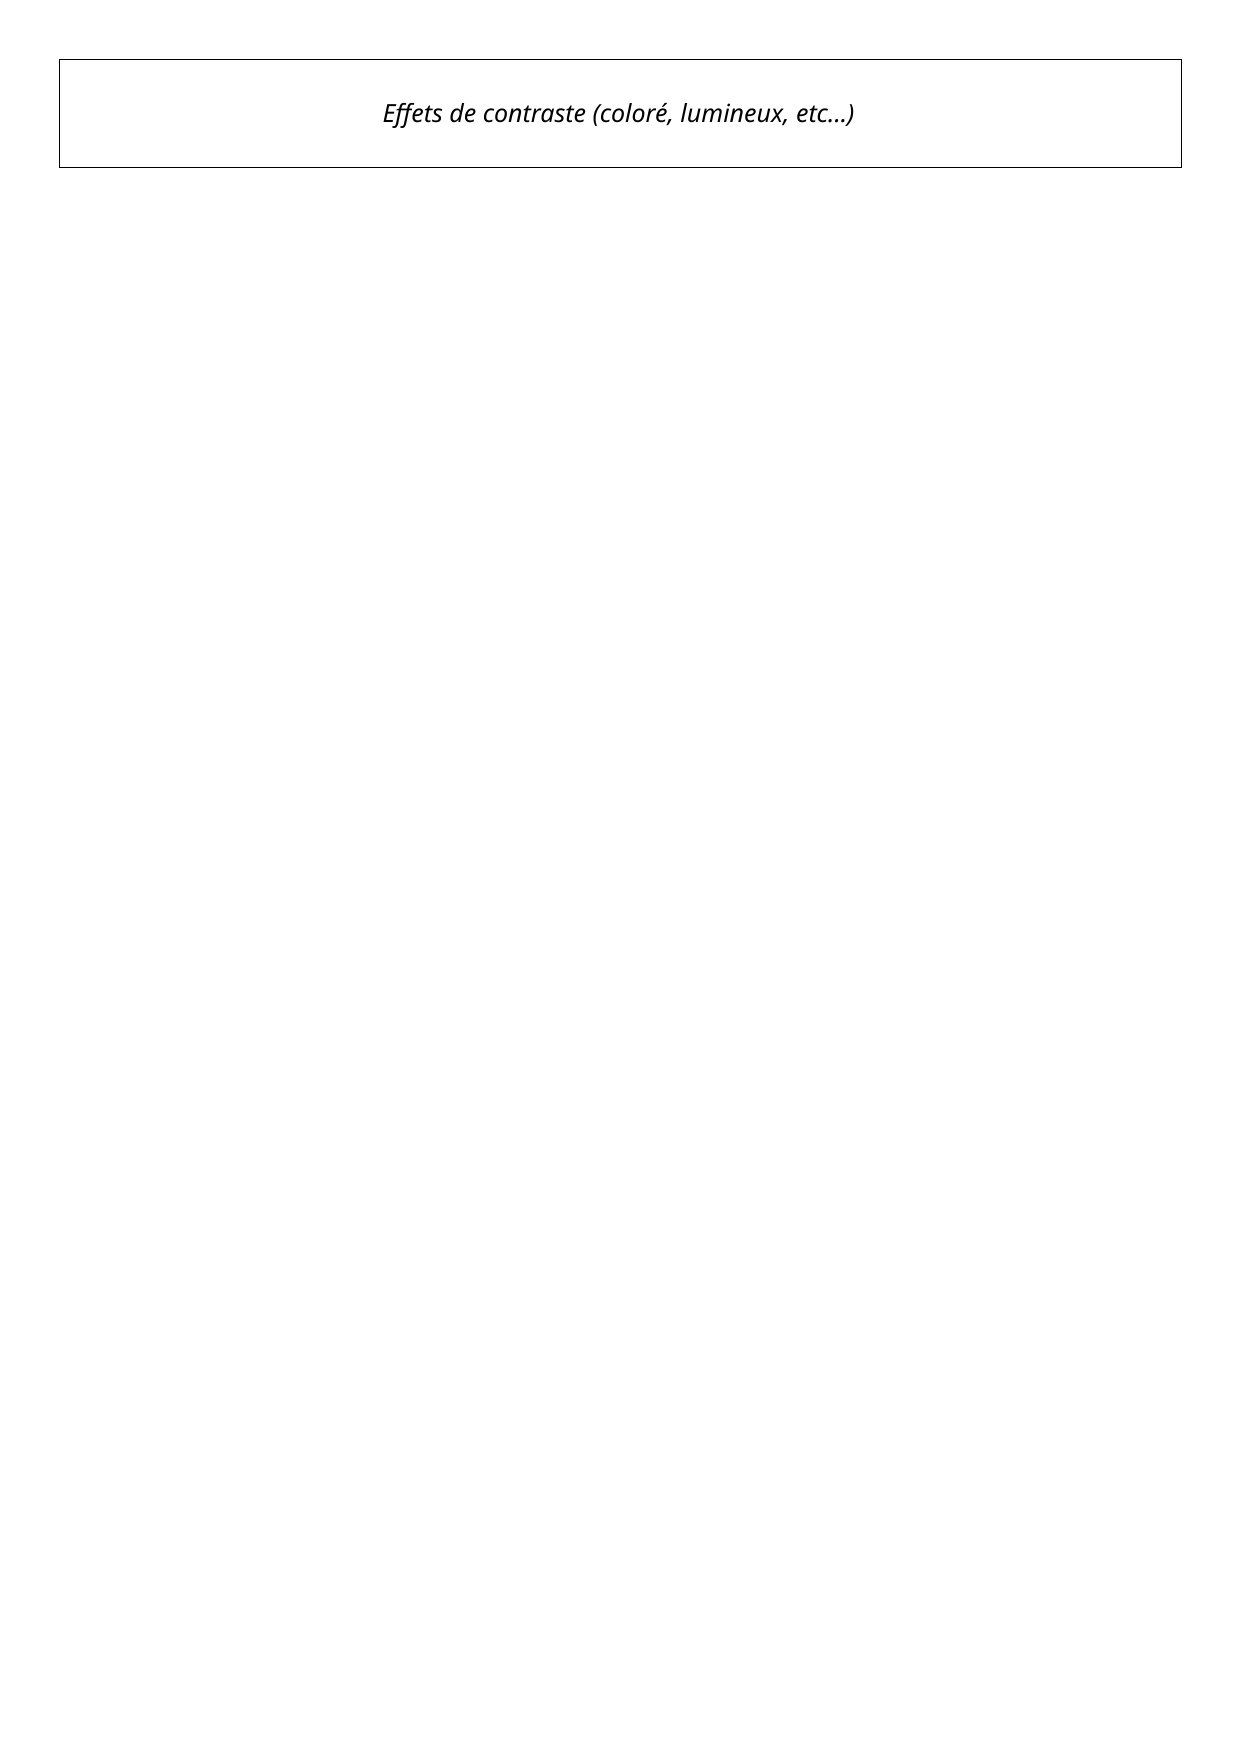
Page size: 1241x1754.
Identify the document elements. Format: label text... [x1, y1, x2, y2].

table_cell Effets de contraste (coloré, lumineux, etc...) [60, 60, 1181, 167]
